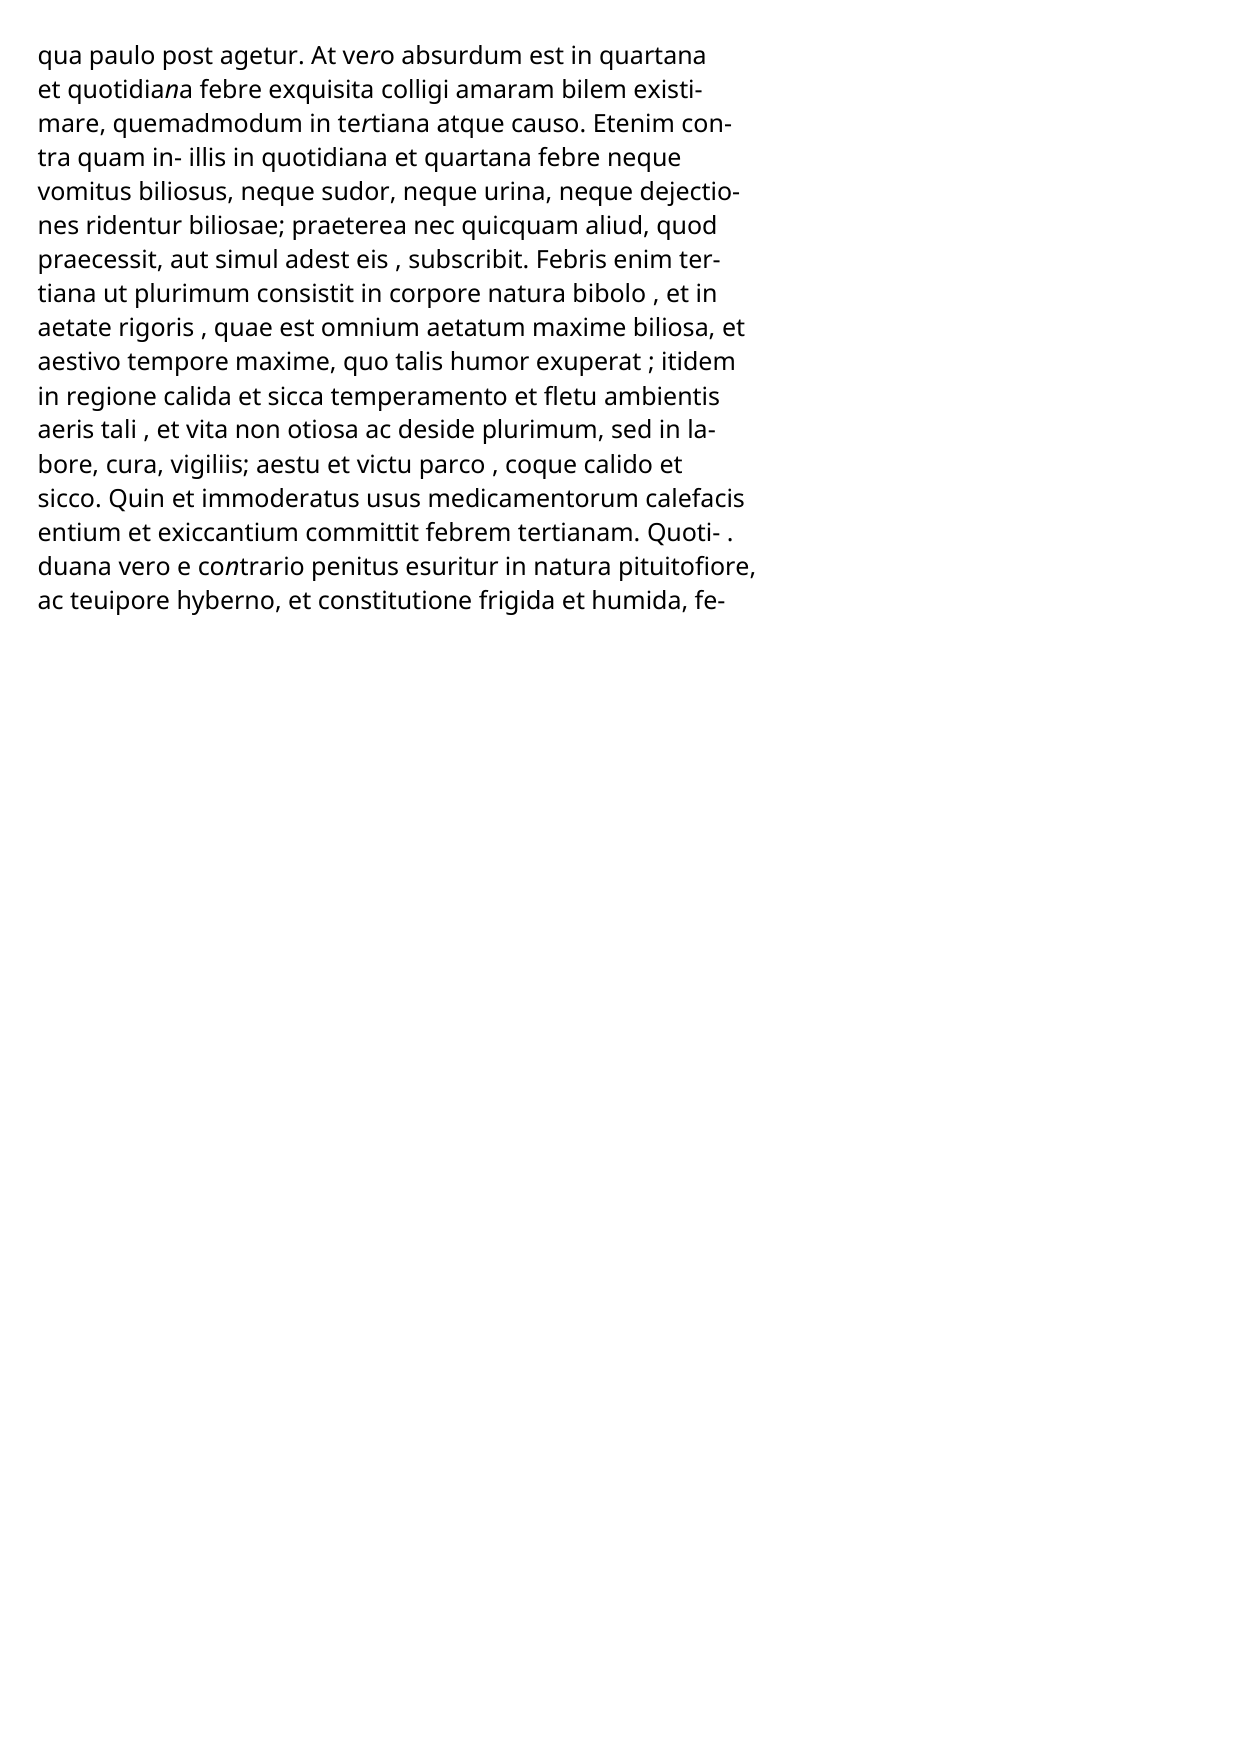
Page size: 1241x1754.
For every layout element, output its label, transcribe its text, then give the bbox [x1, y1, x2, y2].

text qua paulo post agetur. At vero absurdum est in quartana et quotidiana febre exquisita colligi amaram bilem existi- mare, quemadmodum in tertiana atque causo. Etenim con- tra quam in- illis in quotidiana et quartana febre neque vomitus biliosus, neque sudor, neque urina, neque dejectio- nes ridentur biliosae; praeterea nec quicquam aliud, quod praecessit, aut simul adest eis , subscribit. Febris enim ter- tiana ut plurimum consistit in corpore natura bibolo , et in aetate rigoris , quae est omnium aetatum maxime biliosa, et aestivo tempore maxime, quo talis humor exuperat ; itidem in regione calida et sicca temperamento et fletu ambientis aeris tali , et vita non otiosa ac deside plurimum, sed in la- bore, cura, vigiliis; aestu et victu parco , coque calido et sicco. Quin et immoderatus usus medicamentorum calefacis entium et exiccantium committit febrem tertianam. Quoti- . duana vero e contrario penitus esuritur in natura pituitofiore, ac teuipore hyberno, et constitutione frigida et humida, fe- [37, 37, 1203, 617]
